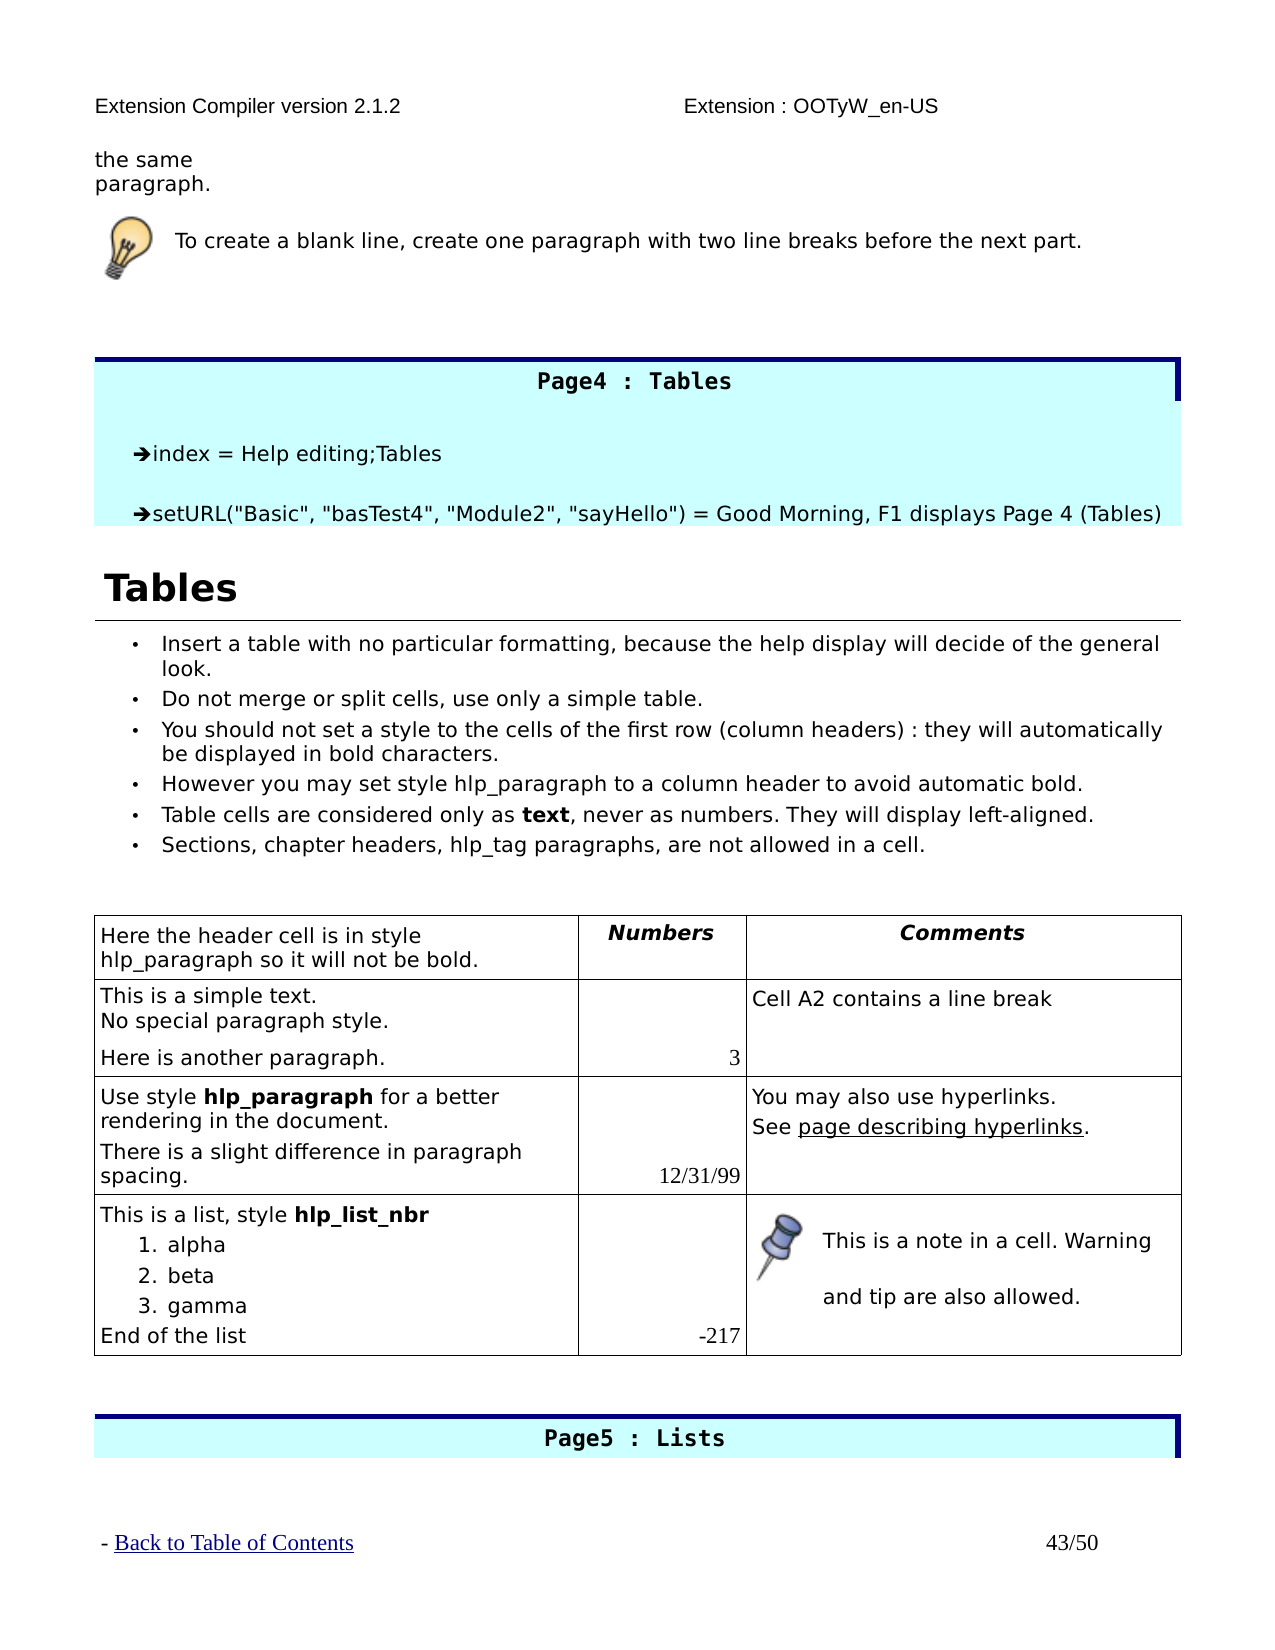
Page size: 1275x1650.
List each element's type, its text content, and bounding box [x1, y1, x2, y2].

table_cell You may also use hyperlinks. See page describing hyperlinks. [747, 1077, 1181, 1194]
table_cell 31.12.99 [579, 1077, 746, 1194]
table_cell Use style hlp_paragraph for a better rendering in the document. There is a slight difference in paragraph spacing. [95, 1077, 578, 1194]
table_cell 3 [579, 980, 746, 1076]
text Tables [94, 557, 1181, 620]
table_header Numbers [579, 916, 746, 978]
list setURL("Basic", "basTest4", "Module2", "sayHello") = Good Morning, F1 displays Page 4 (Tables) [94, 502, 1181, 526]
list index = Help editing;Tables [94, 442, 1181, 466]
list Sections, chapter headers, hlp_tag paragraphs, are not allowed in a cell. [132, 833, 1181, 857]
list However you may set style hlp_paragraph to a column header to avoid automatic bold. [132, 772, 1181, 797]
text Page4 : Tables [94, 358, 1175, 401]
text the same paragraph. [94, 147, 1181, 196]
table_cell This is a list, style hlp_list_nbr alpha beta gamma End of the list [95, 1195, 578, 1354]
picture [752, 1212, 808, 1284]
table_cell This is a simple text. No special paragraph style. Here is another paragraph. [95, 980, 578, 1076]
list Table cells are considered only as text, never as numbers. They will display left-aligned. [132, 803, 1181, 827]
table_header Comments [747, 916, 1181, 978]
list You should not set a style to the cells of the first row (column headers) : they will automatically be displayed in bold characters. [132, 717, 1181, 766]
table_cell Cell A2 contains a line break [747, 980, 1181, 1076]
list To create a blank line, create one paragraph with two line breaks before the next part. [94, 211, 1181, 286]
text Page5 : Lists [94, 1415, 1175, 1458]
list Insert a table with no particular formatting, because the help display will decide of the general look. [132, 632, 1181, 681]
table_cell This is a note in a cell. Warning and tip are also allowed. [747, 1195, 1181, 1354]
table_header Here the header cell is in style hlp_paragraph so it will not be bold. [95, 916, 578, 978]
list Do not merge or split cells, use only a simple table. [132, 687, 1181, 712]
picture [95, 212, 163, 285]
table_cell -217 [579, 1195, 746, 1354]
